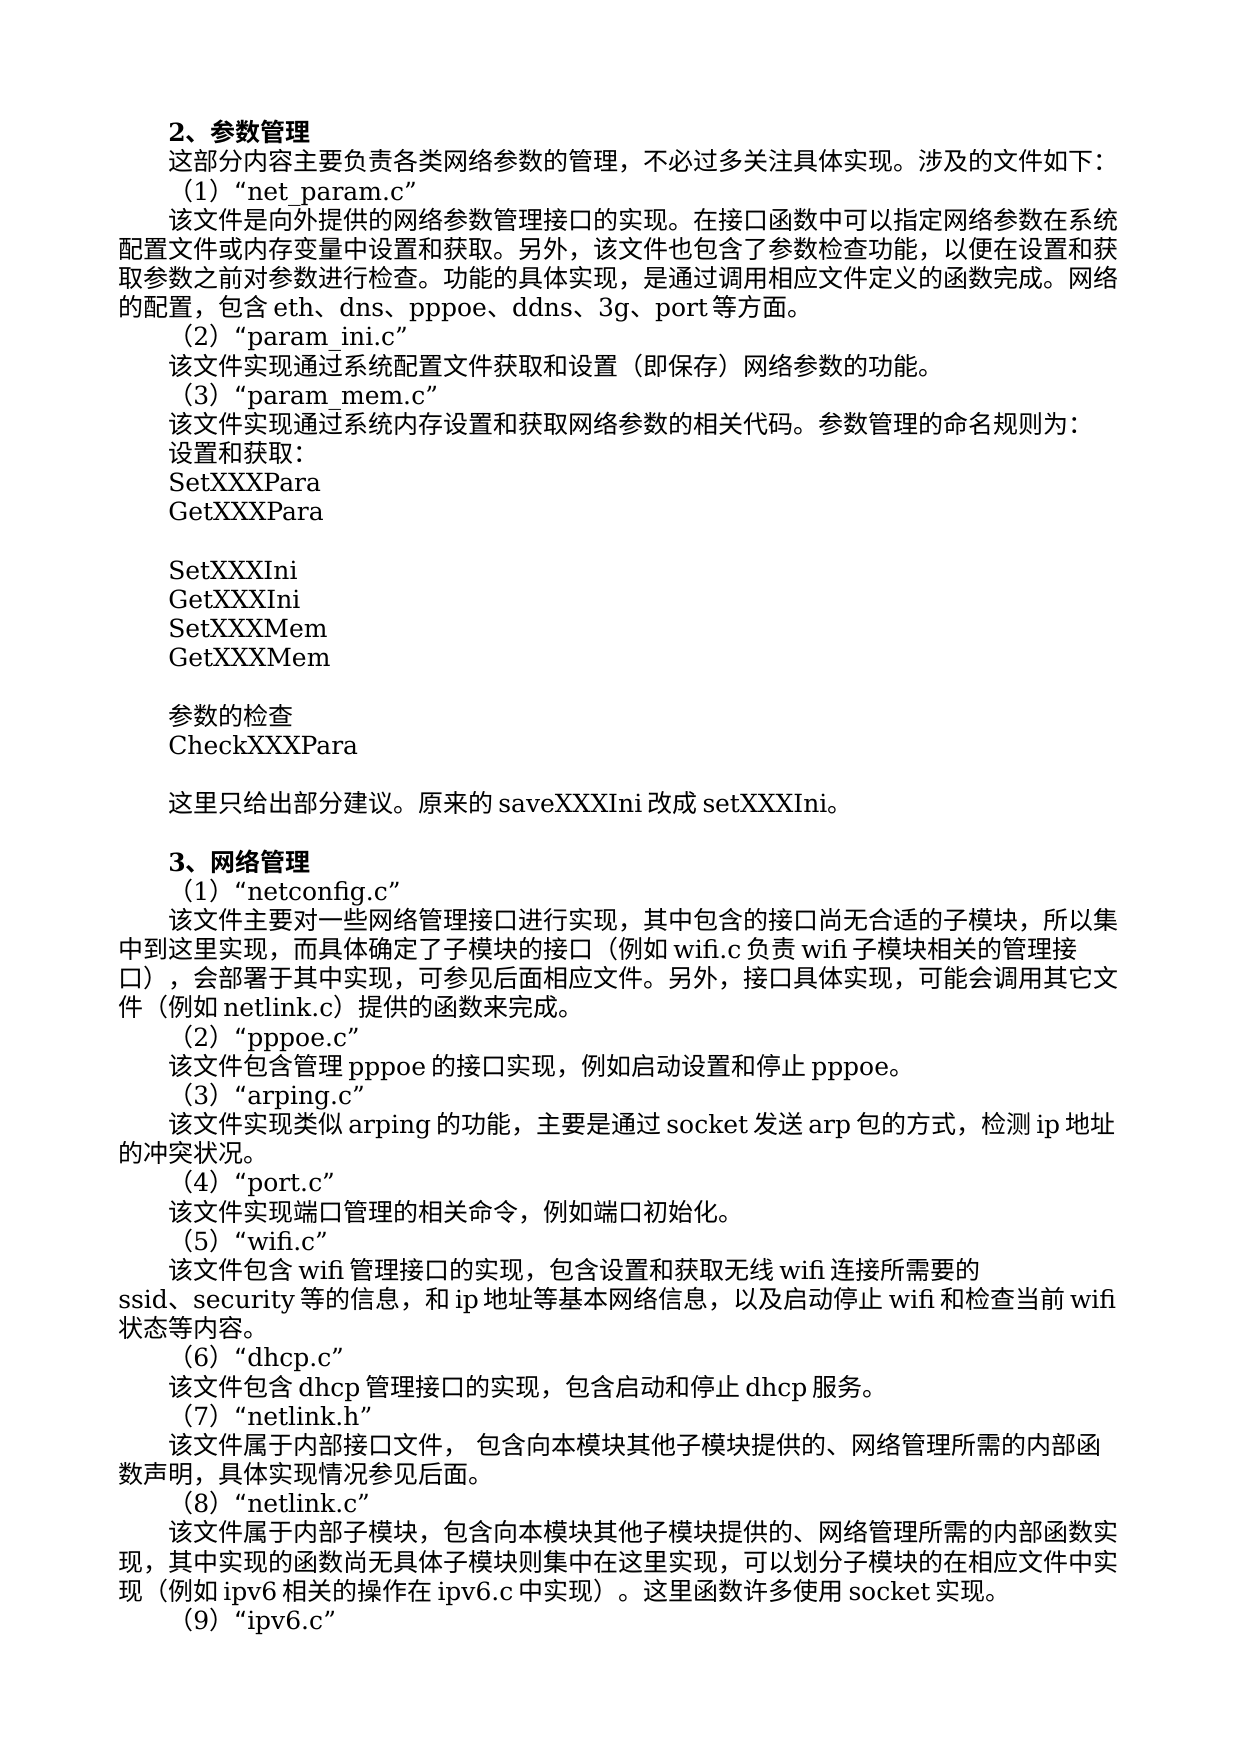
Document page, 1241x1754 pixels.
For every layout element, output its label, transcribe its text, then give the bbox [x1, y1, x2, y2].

text 这里只给出部分建议。原来的saveXXXIni改成setXXXIni。 [118, 789, 1122, 818]
text 参数的检查 [118, 702, 1122, 731]
text 该文件包含dhcp管理接口的实现，包含启动和停止dhcp服务。 [118, 1373, 1122, 1402]
text （8）“netlink.c” [118, 1489, 1122, 1518]
text （1）“netconfig.c” [118, 877, 1122, 906]
text （3）“param_mem.c” [118, 381, 1122, 410]
text SetXXXMem [118, 614, 1122, 643]
text （9）“ipv6.c” [118, 1606, 1122, 1635]
text 设置和获取： [118, 439, 1122, 468]
text SetXXXPara [118, 468, 1122, 497]
text GetXXXPara [118, 497, 1122, 527]
text 该文件主要对一些网络管理接口进行实现，其中包含的接口尚无合适的子模块，所以集中到这里实现，而具体确定了子模块的接口（例如wifi.c负责wifi子模块相关的管理接口），会部署于其中实现，可参见后面相应文件。另外，接口具体实现，可能会调用其它文件（例如netlink.c）提供的函数来完成。 [118, 906, 1122, 1023]
text （3）“arping.c” [118, 1081, 1122, 1110]
text 该文件包含wifi管理接口的实现，包含设置和获取无线wifi连接所需要的ssid、security等的信息，和ip地址等基本网络信息，以及启动停止wifi和检查当前wifi状态等内容。 [118, 1256, 1122, 1343]
text 该文件实现通过系统配置文件获取和设置（即保存）网络参数的功能。 [118, 352, 1122, 381]
text 这部分内容主要负责各类网络参数的管理，不必过多关注具体实现。涉及的文件如下： [118, 147, 1122, 177]
text GetXXXMem [118, 643, 1122, 672]
text CheckXXXPara [118, 731, 1122, 760]
text SetXXXIni [118, 556, 1122, 585]
text （5）“wifi.c” [118, 1227, 1122, 1256]
text （6）“dhcp.c” [118, 1343, 1122, 1373]
text 该文件包含管理pppoe的接口实现，例如启动设置和停止pppoe。 [118, 1052, 1122, 1081]
text 该文件实现端口管理的相关命令，例如端口初始化。 [118, 1198, 1122, 1227]
text 该文件属于内部接口文件， 包含向本模块其他子模块提供的、网络管理所需的内部函数声明，具体实现情况参见后面。 [118, 1431, 1122, 1489]
text 该文件属于内部子模块，包含向本模块其他子模块提供的、网络管理所需的内部函数实现，其中实现的函数尚无具体子模块则集中在这里实现，可以划分子模块的在相应文件中实现（例如ipv6相关的操作在ipv6.c中实现）。这里函数许多使用socket实现。 [118, 1518, 1122, 1606]
text （1）“net_param.c” [118, 177, 1122, 206]
text （7）“netlink.h” [118, 1402, 1122, 1431]
text 该文件实现通过系统内存设置和获取网络参数的相关代码。参数管理的命名规则为： [118, 410, 1122, 439]
text （4）“port.c” [118, 1168, 1122, 1198]
text （2）“param_ini.c” [118, 322, 1122, 352]
text 3、网络管理 [118, 847, 1122, 877]
text 2、参数管理 [118, 118, 1122, 147]
text 该文件实现类似arping的功能，主要是通过socket发送arp包的方式，检测ip地址的冲突状况。 [118, 1110, 1122, 1168]
text GetXXXIni [118, 585, 1122, 614]
text 该文件是向外提供的网络参数管理接口的实现。在接口函数中可以指定网络参数在系统配置文件或内存变量中设置和获取。另外，该文件也包含了参数检查功能，以便在设置和获取参数之前对参数进行检查。功能的具体实现，是通过调用相应文件定义的函数完成。网络的配置，包含eth、dns、pppoe、ddns、3g、port等方面。 [118, 206, 1122, 322]
text （2）“pppoe.c” [118, 1023, 1122, 1052]
